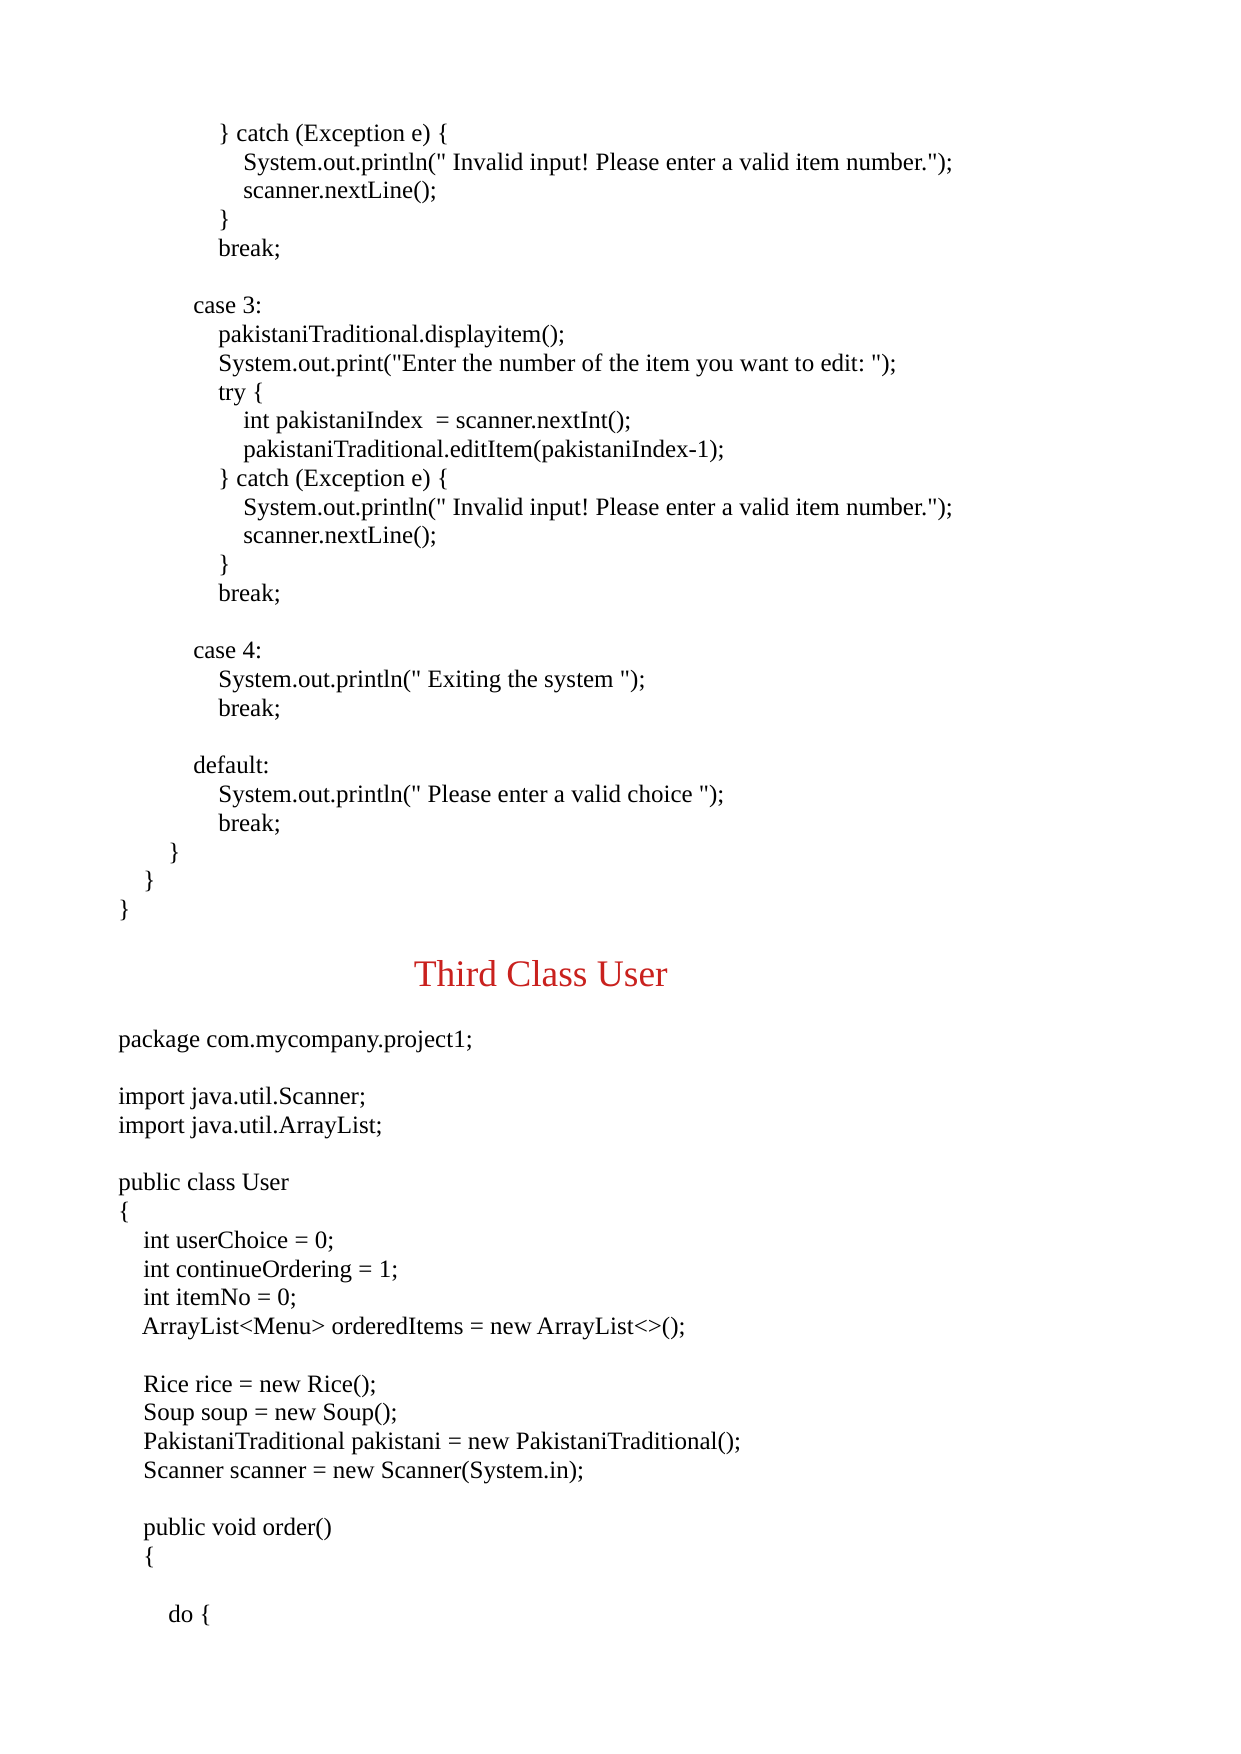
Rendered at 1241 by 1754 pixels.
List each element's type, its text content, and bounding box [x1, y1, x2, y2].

text break; [118, 233, 1122, 262]
text System.out.println(" Please enter a valid choice "); [118, 779, 1122, 808]
text break; [118, 808, 1122, 837]
text scanner.nextLine(); [118, 176, 1122, 204]
text } [118, 837, 1122, 866]
text int itemNo = 0; [118, 1282, 1122, 1311]
text } [118, 866, 1122, 894]
text System.out.println(" Exiting the system "); [118, 664, 1122, 693]
text public void order() [118, 1512, 1122, 1541]
text default: [118, 751, 1122, 779]
text pakistaniTraditional.displayitem(); [118, 319, 1122, 348]
text int continueOrdering = 1; [118, 1254, 1122, 1282]
text } [118, 549, 1122, 578]
text do { [118, 1599, 1122, 1627]
text case 4: [118, 636, 1122, 664]
text Scanner scanner = new Scanner(System.in); [118, 1455, 1122, 1484]
text break; [118, 693, 1122, 722]
text break; [118, 578, 1122, 607]
text System.out.println(" Invalid input! Please enter a valid item number."); [118, 492, 1122, 521]
text } catch (Exception e) { [118, 463, 1122, 492]
text Soup soup = new Soup(); [118, 1397, 1122, 1426]
text import java.util.ArrayList; [118, 1110, 1122, 1139]
text pakistaniTraditional.editItem(pakistaniIndex-1); [118, 434, 1122, 463]
text PakistaniTraditional pakistani = new PakistaniTraditional(); [118, 1426, 1122, 1455]
text } [118, 204, 1122, 233]
text int pakistaniIndex = scanner.nextInt(); [118, 406, 1122, 434]
text } [118, 894, 1122, 923]
text package com.mycompany.project1; [118, 1024, 1122, 1052]
text ArrayList<Menu> orderedItems = new ArrayList<>(); [118, 1311, 1122, 1340]
text try { [118, 377, 1122, 406]
text System.out.println(" Invalid input! Please enter a valid item number."); [118, 147, 1122, 176]
text public class User [118, 1167, 1122, 1196]
text Third Class User [118, 952, 1122, 995]
text System.out.print("Enter the number of the item you want to edit: "); [118, 348, 1122, 377]
text } catch (Exception e) { [118, 118, 1122, 147]
text int userChoice = 0; [118, 1225, 1122, 1254]
text case 3: [118, 291, 1122, 319]
text import java.util.Scanner; [118, 1081, 1122, 1110]
text scanner.nextLine(); [118, 521, 1122, 549]
text Rice rice = new Rice(); [118, 1369, 1122, 1397]
text { [118, 1541, 1122, 1570]
text { [118, 1196, 1122, 1225]
